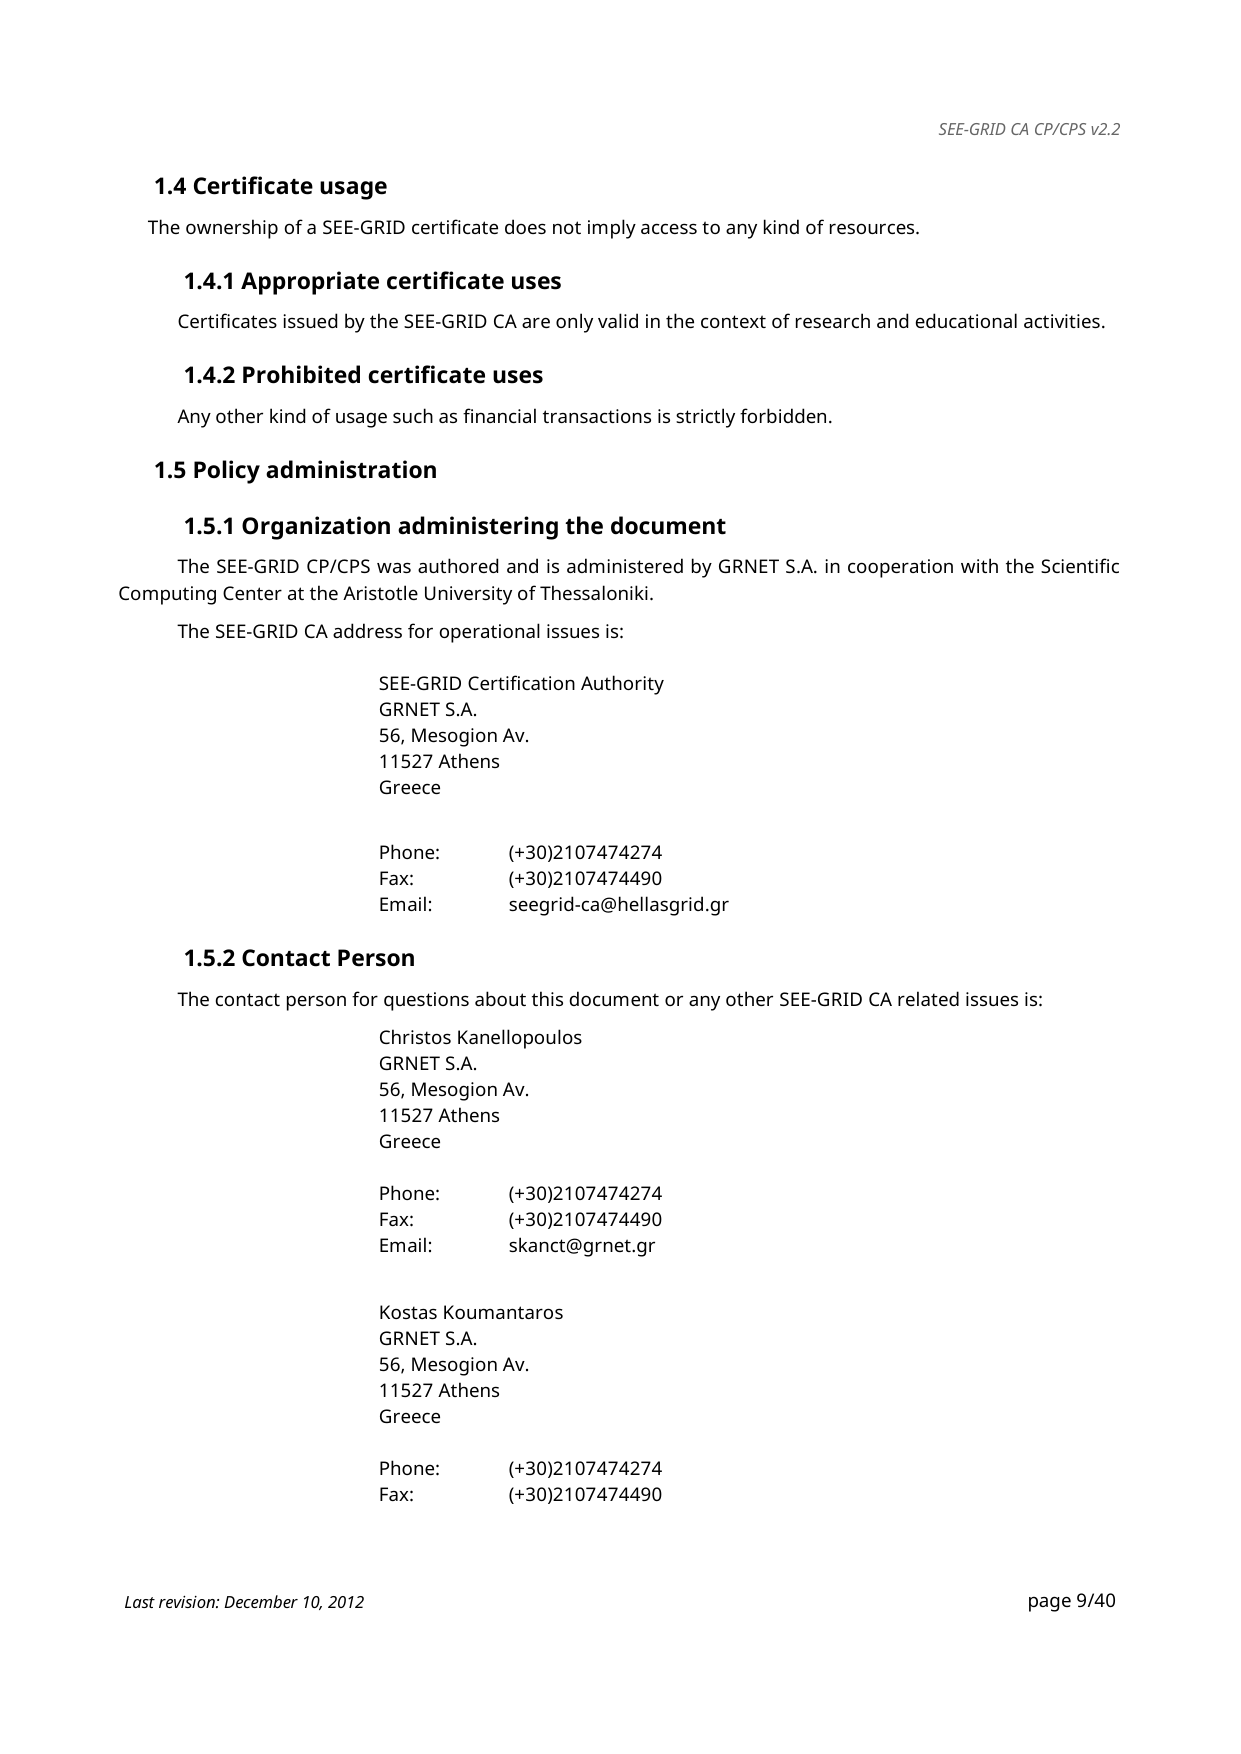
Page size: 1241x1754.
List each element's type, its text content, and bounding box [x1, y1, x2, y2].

text Phone: (+30)2107474274 Fax: (+30)2107474490 Email: seegrid-ca@hellasgrid.gr [118, 813, 1122, 917]
text The SEE-GRID CA address for operational issues is: SEE-GRID Certification Authority GRNET S.A. 56, Mesogion Av. 11527 Athens Greece [118, 618, 1122, 800]
subtitle Contact Person [177, 942, 1122, 973]
text The SEE-GRID CP/CPS was authored and is administered by GRNET S.A. in cooperation with the Scientific Computing Center at the Aristotle University of Thessaloniki. [118, 553, 1122, 606]
subtitle Certificate usage [148, 170, 1122, 201]
text Any other kind of usage such as financial transactions is strictly forbidden. [118, 403, 1122, 429]
text Christos Kanellopoulos GRNET S.A. 56, Mesogion Av. 11527 Athens Greece Phone: (+30)2107474274 Fax: (+30)2107474490 Email: skanct@grnet.gr [118, 1024, 1122, 1258]
subtitle Organization administering the document [177, 510, 1122, 541]
subtitle Prohibited certificate uses [177, 359, 1122, 390]
subtitle Appropriate certificate uses [177, 265, 1122, 296]
text Certificates issued by the SEE-GRID CA are only valid in the context of research and educational activities. [118, 308, 1122, 334]
subtitle Policy administration [148, 454, 1122, 485]
text Kostas Koumantaros GRNET S.A. 56, Mesogion Av. 11527 Athens Greece Phone: (+30)2107474274 Fax: (+30)2107474490 [118, 1299, 1122, 1507]
text The contact person for questions about this document or any other SEE-GRID CA related issues is: [118, 986, 1122, 1012]
text The ownership of a SEE-GRID certificate does not imply access to any kind of resources. [118, 214, 1122, 240]
